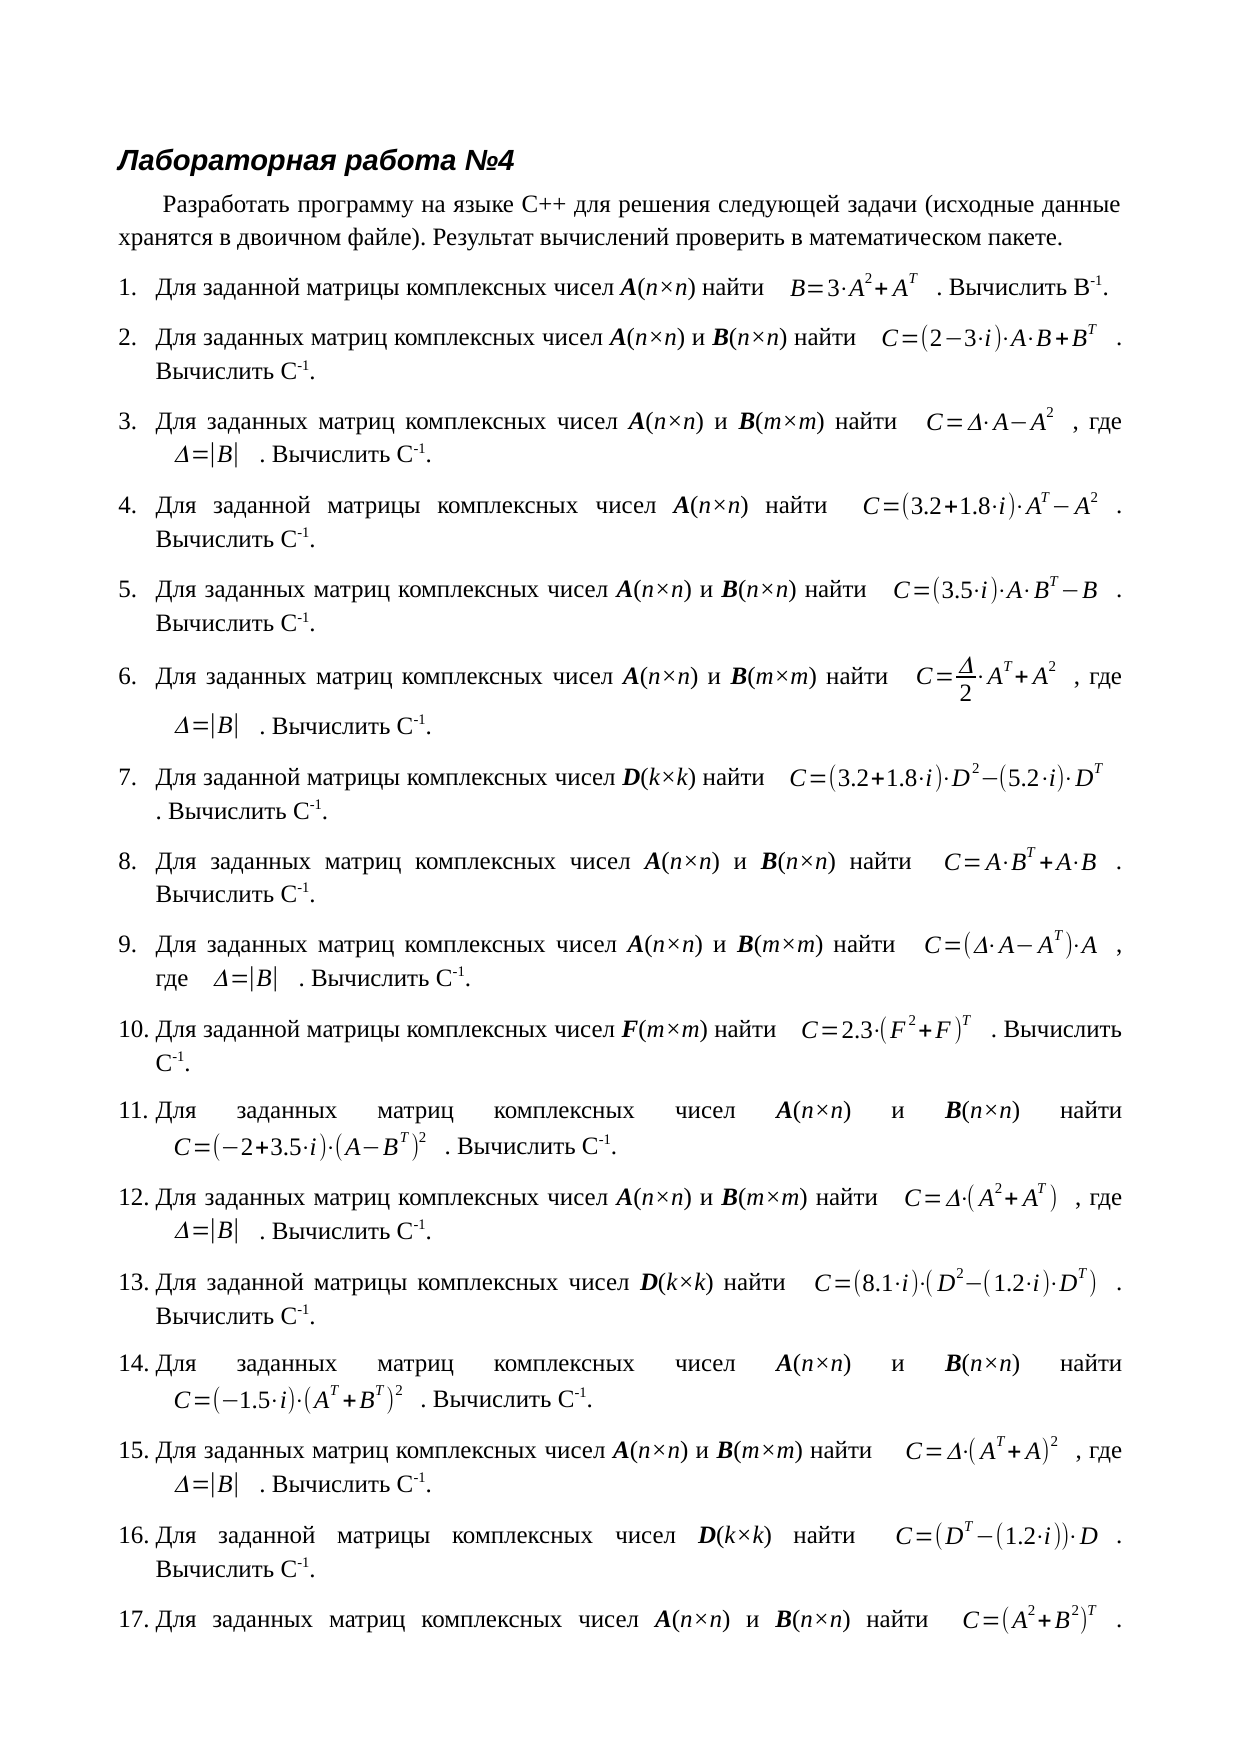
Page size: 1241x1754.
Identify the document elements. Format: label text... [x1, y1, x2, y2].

list Для заданных матриц комплексных чисел А(n×n) и B(n×n) найти . Вычислить C-1. [118, 320, 1122, 385]
list Для заданной матрицы комплексных чисел F(m×m) найти . Вычислить C-1. [118, 1011, 1122, 1077]
list Для заданных матриц комплексных чисел А(n×n) и B(n×n) найти . Вычислить C-1. [118, 1602, 1122, 1634]
list Для заданных матриц комплексных чисел А(n×n) и B(m×m) найти , где . Вычислить C-1. [118, 927, 1122, 993]
list Для заданных матриц комплексных чисел А(n×n) и B(n×n) найти . Вычислить C-1. [118, 1096, 1122, 1161]
list Для заданной матрицы комплексных чисел D(k×k) найти . Вычислить C-1. [118, 759, 1122, 824]
list Для заданных матриц комплексных чисел А(n×n) и B(m×m) найти , где . Вычислить C-1. [118, 1179, 1122, 1246]
list Для заданной матрицы комплексных чисел D(k×k) найти . Вычислить C-1. [118, 1264, 1122, 1330]
list Для заданной матрицы комплексных чисел А(n×n) найти . Вычислить C-1. [118, 488, 1122, 553]
list Для заданных матриц комплексных чисел А(n×n) и B(m×m) найти , где . Вычислить C-1. [118, 1433, 1122, 1499]
list Для заданных матриц комплексных чисел А(n×n) и B(m×m) найти , где . Вычислить C-1. [118, 404, 1122, 469]
list Для заданной матрицы комплексных чисел А(n×n) найти . Вычислить B-1. [118, 270, 1122, 301]
subtitle Лабораторная работа №4 [118, 143, 1122, 177]
list Для заданных матриц комплексных чисел А(n×n) и B(n×n) найти . Вычислить C-1. [118, 572, 1122, 637]
list Для заданных матриц комплексных чисел А(n×n) и B(n×n) найти . Вычислить C-1. [118, 1348, 1122, 1414]
text Разработать программу на языке С++ для решения следующей задачи (исходные данные хранятся в двоичном файле). Результат вычислений проверить в математическом пакете. [118, 189, 1122, 251]
list Для заданных матриц комплексных чисел А(n×n) и B(m×m) найти , где . Вычислить C-1. [118, 656, 1122, 741]
list Для заданной матрицы комплексных чисел D(k×k) найти . Вычислить C-1. [118, 1517, 1122, 1583]
list Для заданных матриц комплексных чисел А(n×n) и B(n×n) найти . Вычислить C-1. [118, 843, 1122, 908]
